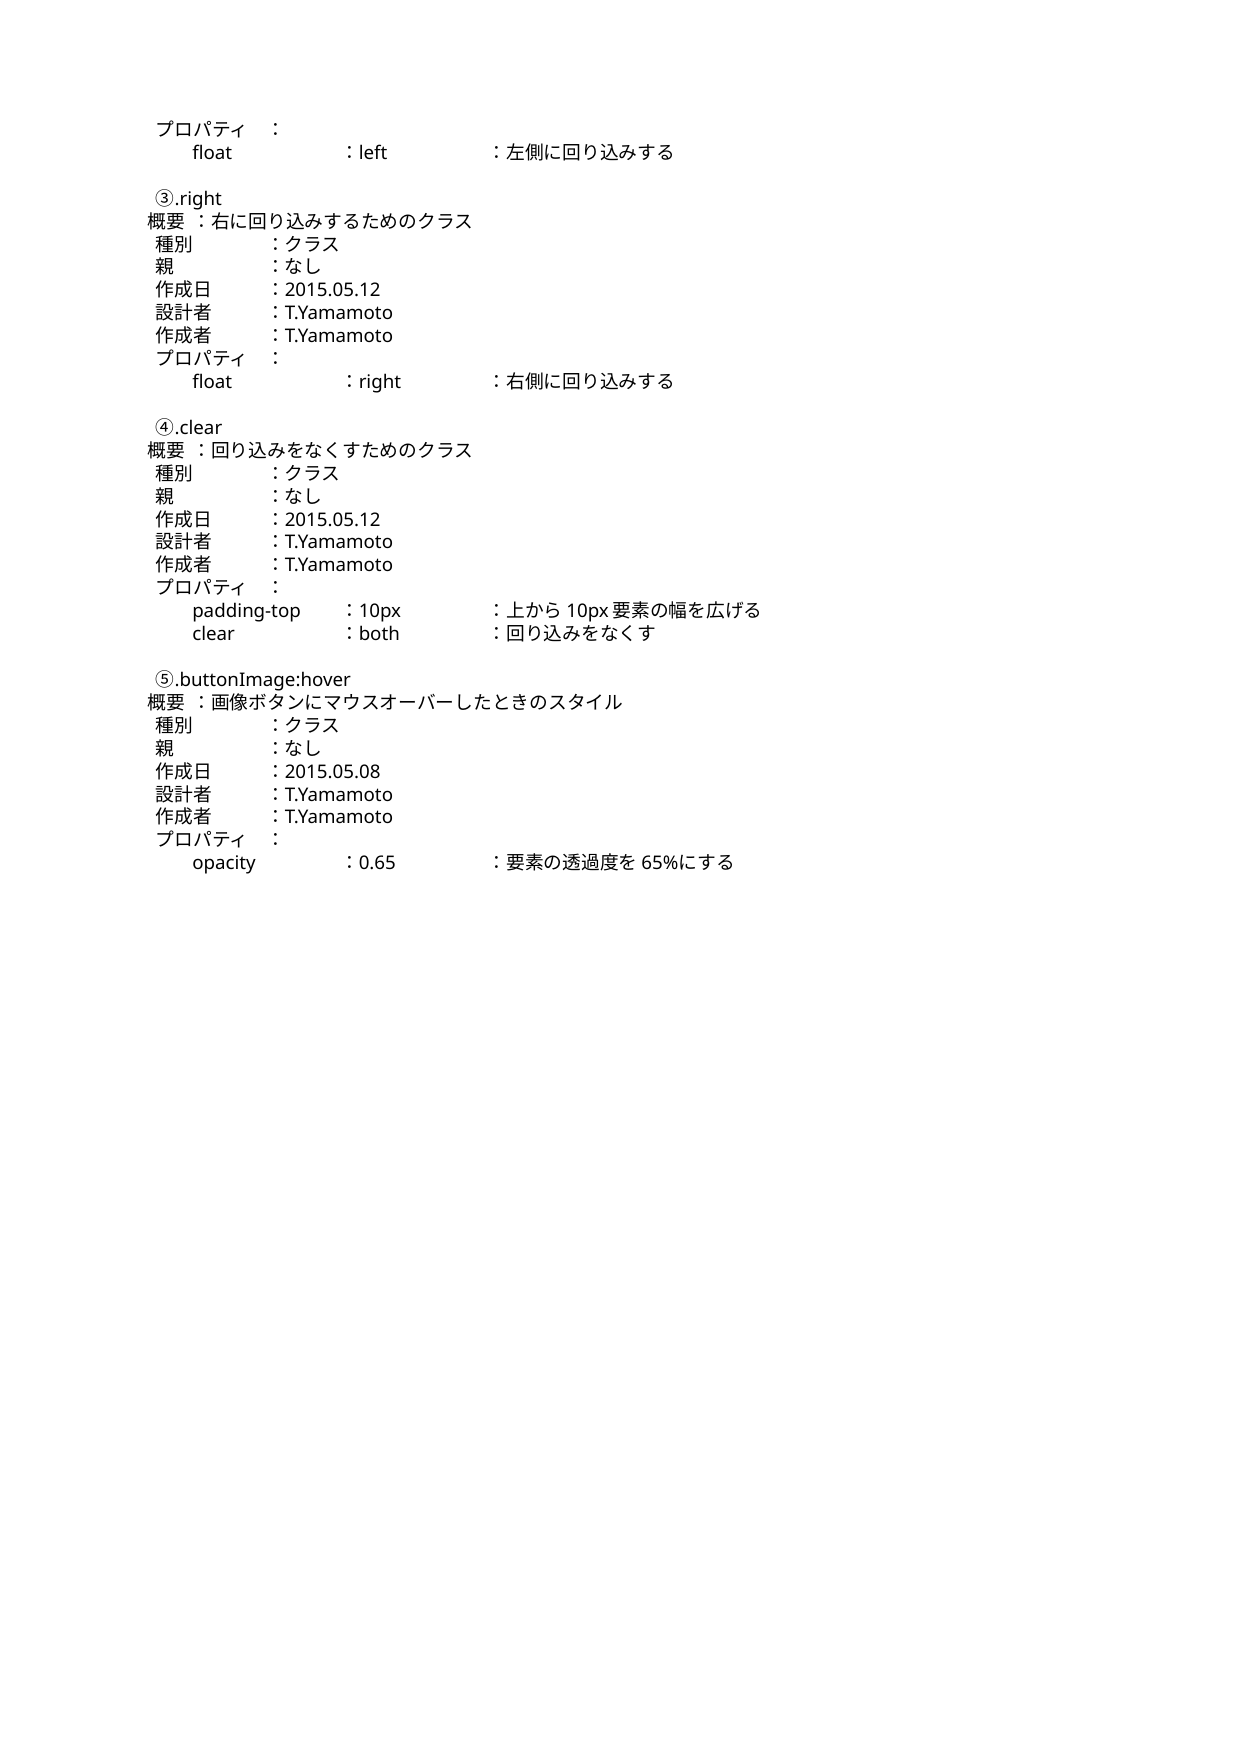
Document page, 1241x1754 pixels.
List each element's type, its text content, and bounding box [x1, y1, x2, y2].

text opacity ：0.65 ：要素の透過度を65%にする [118, 851, 1122, 874]
text 作成日 ：2015.05.08 [118, 760, 1122, 783]
text ⑤.buttonImage:hover [118, 668, 1122, 691]
text 種別 ：クラス [118, 462, 1122, 485]
text 親 ：なし [118, 256, 1122, 278]
text 設計者 ：T.Yamamoto [118, 531, 1122, 553]
text プロパティ ： [118, 828, 1122, 851]
text 作成者 ：T.Yamamoto [118, 553, 1122, 576]
text float ：left ：左側に回り込みする [118, 141, 1122, 164]
text 作成者 ：T.Yamamoto [118, 806, 1122, 828]
text 概要 ：画像ボタンにマウスオーバーしたときのスタイル [118, 691, 1122, 714]
text 親 ：なし [118, 485, 1122, 508]
text float ：right ：右側に回り込みする [118, 370, 1122, 393]
text プロパティ ： [118, 118, 1122, 141]
text プロパティ ： [118, 347, 1122, 370]
text ④.clear [118, 416, 1122, 439]
text 作成日 ：2015.05.12 [118, 508, 1122, 531]
text プロパティ ： [118, 576, 1122, 599]
text 作成者 ：T.Yamamoto [118, 324, 1122, 347]
text ③.right [118, 187, 1122, 210]
text 親 ：なし [118, 737, 1122, 760]
text clear ：both ：回り込みをなくす [118, 622, 1122, 645]
text 概要 ：右に回り込みするためのクラス [118, 210, 1122, 233]
text 概要 ：回り込みをなくすためのクラス [118, 439, 1122, 462]
text padding-top ：10px ：上から10px要素の幅を広げる [118, 599, 1122, 622]
text 設計者 ：T.Yamamoto [118, 301, 1122, 324]
text 種別 ：クラス [118, 233, 1122, 256]
text 作成日 ：2015.05.12 [118, 278, 1122, 301]
text 設計者 ：T.Yamamoto [118, 783, 1122, 806]
text 種別 ：クラス [118, 714, 1122, 737]
